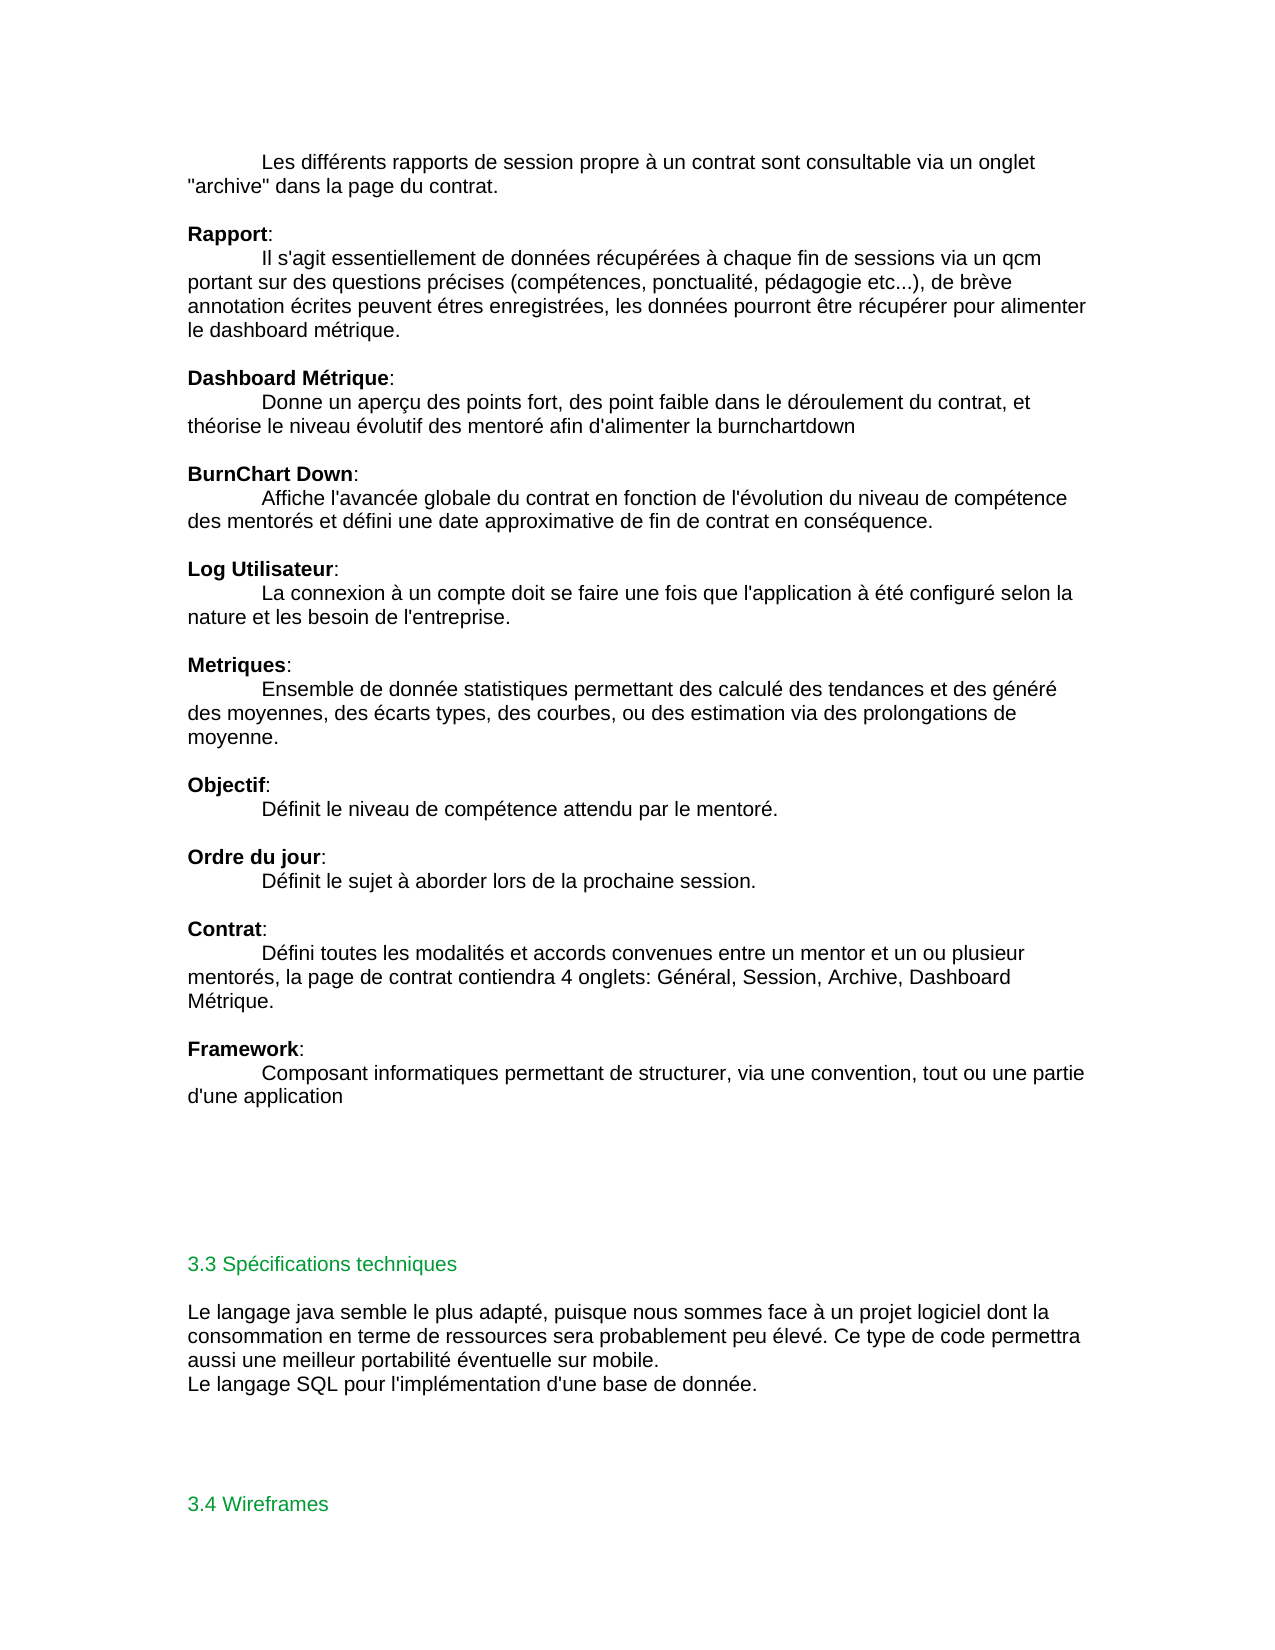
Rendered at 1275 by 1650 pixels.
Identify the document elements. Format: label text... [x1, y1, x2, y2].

text Donne un aperçu des points fort, des point faible dans le déroulement du contrat, et théorise le niveau évolutif des mentoré afin d'alimenter la burnchartdown [187, 389, 1087, 437]
text Le langage SQL pour l'implémentation d'une base de donnée. [187, 1372, 1087, 1396]
text La connexion à un compte doit se faire une fois que l'application à été configuré selon la nature et les besoin de l'entreprise. [187, 581, 1087, 629]
text Ensemble de donnée statistiques permettant des calculé des tendances et des généré des moyennes, des écarts types, des courbes, ou des estimation via des prolongations de moyenne. [187, 677, 1087, 749]
text Affiche l'avancée globale du contrat en fonction de l'évolution du niveau de compétence des mentorés et défini une date approximative de fin de contrat en conséquence. [187, 485, 1087, 533]
text Composant informatiques permettant de structurer, via une convention, tout ou une partie d'une application [187, 1060, 1087, 1108]
text Défini toutes les modalités et accords convenues entre un mentor et un ou plusieur mentorés, la page de contrat contiendra 4 onglets: Général, Session, Archive, Dashboard Métrique. [187, 941, 1087, 1012]
text Le langage java semble le plus adapté, puisque nous sommes face à un projet logiciel dont la consommation en terme de ressources sera probablement peu élevé. Ce type de code permettra aussi une meilleur portabilité éventuelle sur mobile. [187, 1300, 1087, 1372]
text 3.4 Wireframes [187, 1492, 1087, 1516]
text Définit le niveau de compétence attendu par le mentoré. [187, 797, 1087, 821]
text Rapport: [187, 222, 1087, 246]
text Log Utilisateur: [187, 557, 1087, 581]
text Contrat: [187, 917, 1087, 941]
text Dashboard Métrique: [187, 366, 1087, 389]
text Framework: [187, 1036, 1087, 1060]
text Ordre du jour: [187, 845, 1087, 869]
text 3.3 Spécifications techniques [187, 1252, 1087, 1276]
text Il s'agit essentiellement de données récupérées à chaque fin de sessions via un qcm portant sur des questions précises (compétences, ponctualité, pédagogie etc...), de brève annotation écrites peuvent étres enregistrées, les données pourront être récupérer pour alimenter le dashboard métrique. [187, 246, 1087, 342]
text Objectif: [187, 773, 1087, 797]
text Les différents rapports de session propre à un contrat sont consultable via un onglet "archive" dans la page du contrat. [187, 150, 1087, 198]
text BurnChart Down: [187, 461, 1087, 485]
text Définit le sujet à aborder lors de la prochaine session. [187, 869, 1087, 893]
text Metriques: [187, 653, 1087, 677]
